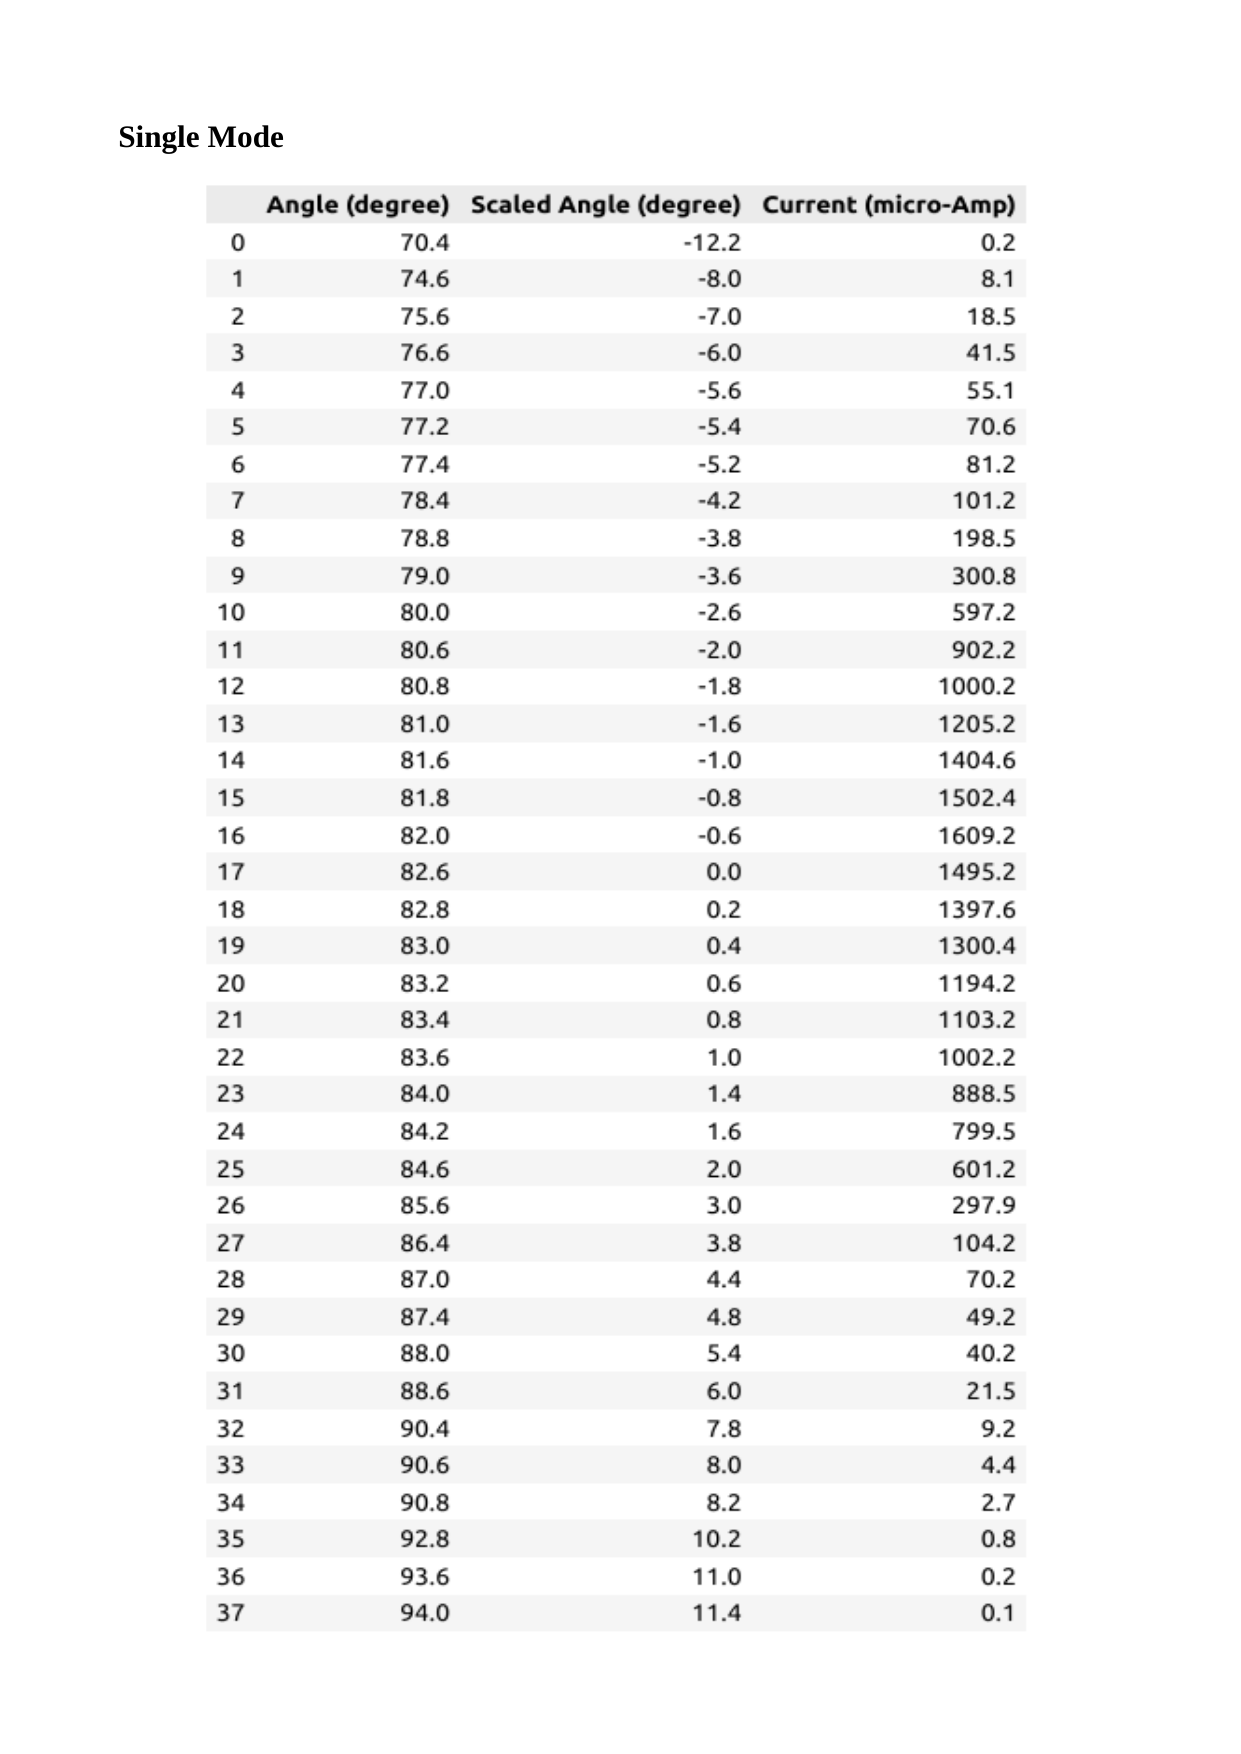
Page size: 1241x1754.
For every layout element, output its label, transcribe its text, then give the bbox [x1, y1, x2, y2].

text Single Mode [118, 118, 1122, 154]
picture [206, 184, 1034, 1635]
